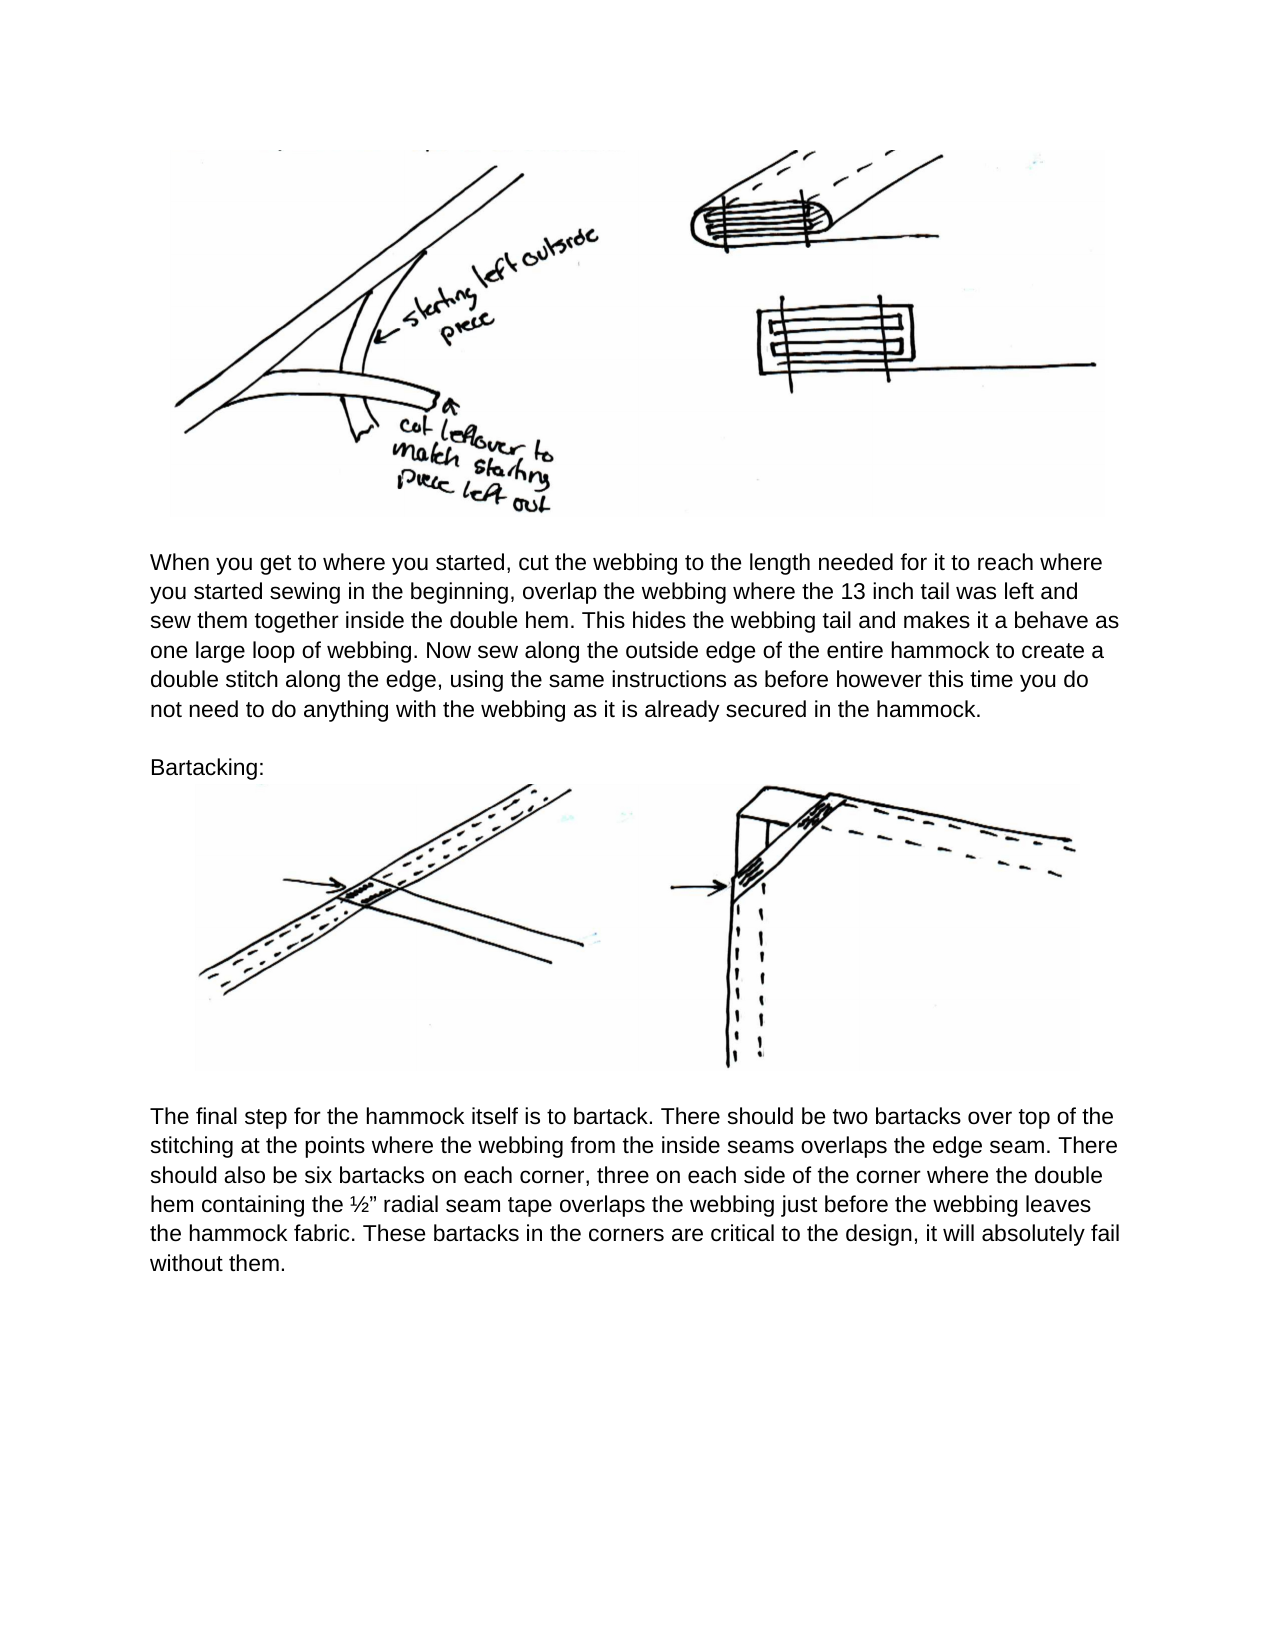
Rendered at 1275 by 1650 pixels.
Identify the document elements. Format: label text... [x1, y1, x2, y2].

text When you get to where you started, cut the webbing to the length needed for it to reach where you started sewing in the beginning, overlap the webbing where the 13 inch tail was left and sew them together inside the double hem. This hides the webbing tail and makes it a behave as one large loop of webbing. Now sew along the outside edge of the entire hammock to create a double stitch along the edge, using the same instructions as before however this time you do not need to do anything with the webbing as it is already secured in the hammock. [150, 549, 1125, 722]
text Bartacking: [150, 755, 1125, 781]
picture [170, 150, 1105, 517]
picture [195, 784, 1080, 1071]
text The final step for the hammock itself is to bartack. There should be two bartacks over top of the stitching at the points where the webbing from the inside seams overlaps the edge seam. There should also be six bartacks on each corner, three on each side of the corner where the double hem containing the ½” radial seam tape overlaps the webbing just before the webbing leaves the hammock fabric. These bartacks in the corners are critical to the design, it will absolutely fail without them. [150, 1103, 1125, 1276]
